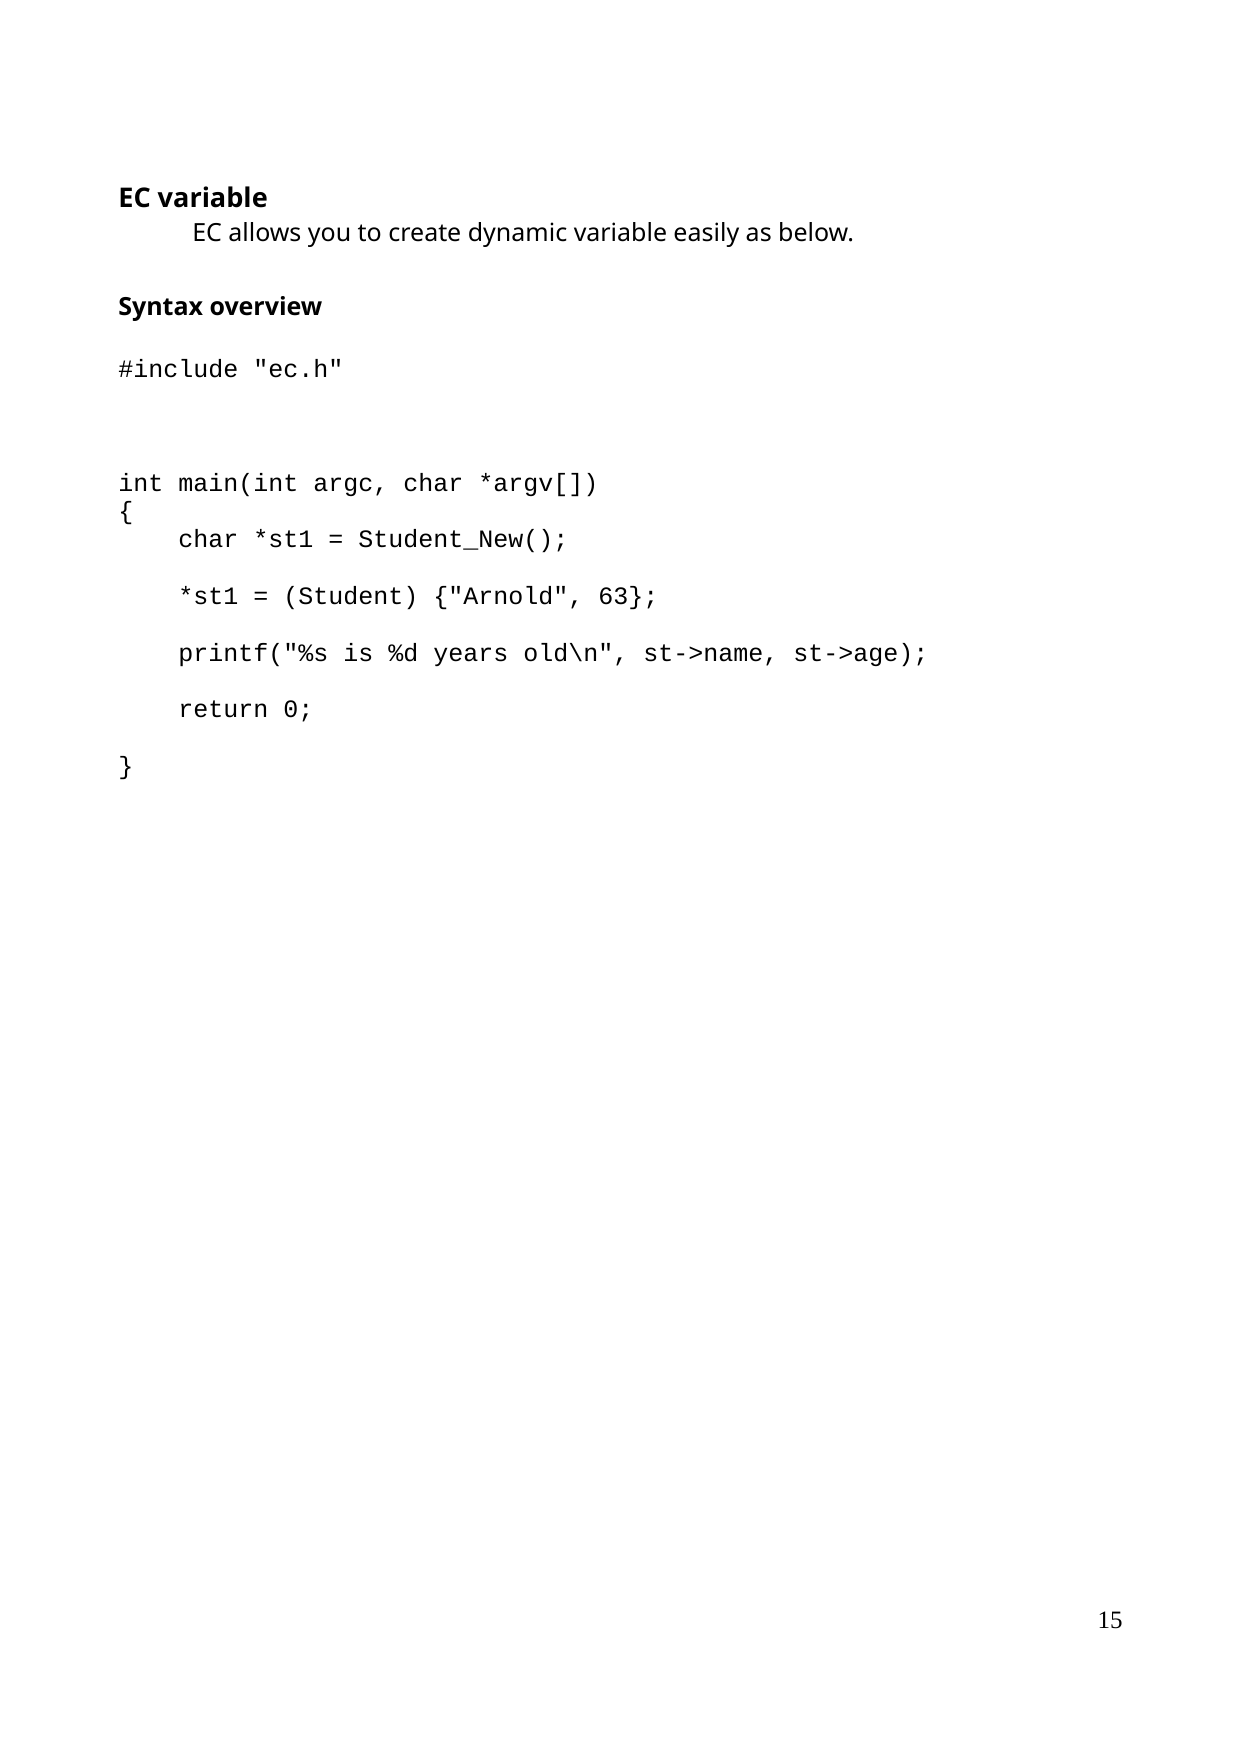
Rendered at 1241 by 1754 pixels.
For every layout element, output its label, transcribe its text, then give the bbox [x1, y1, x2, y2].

text EC allows you to create dynamic variable easily as below. [118, 215, 1122, 249]
text } [118, 753, 1122, 782]
text printf("%s is %d years old\n", st->name, st->age); [118, 640, 1122, 668]
text int main(int argc, char *argv[]) [118, 470, 1122, 498]
text return 0; [118, 697, 1122, 725]
text char *st1 = Student_New(); [118, 527, 1122, 555]
text { [118, 498, 1122, 527]
text EC variable [118, 178, 1122, 215]
text #include "ec.h" [118, 357, 1122, 385]
text Syntax overview [118, 289, 1122, 323]
text *st1 = (Student) {"Arnold", 63}; [118, 583, 1122, 612]
